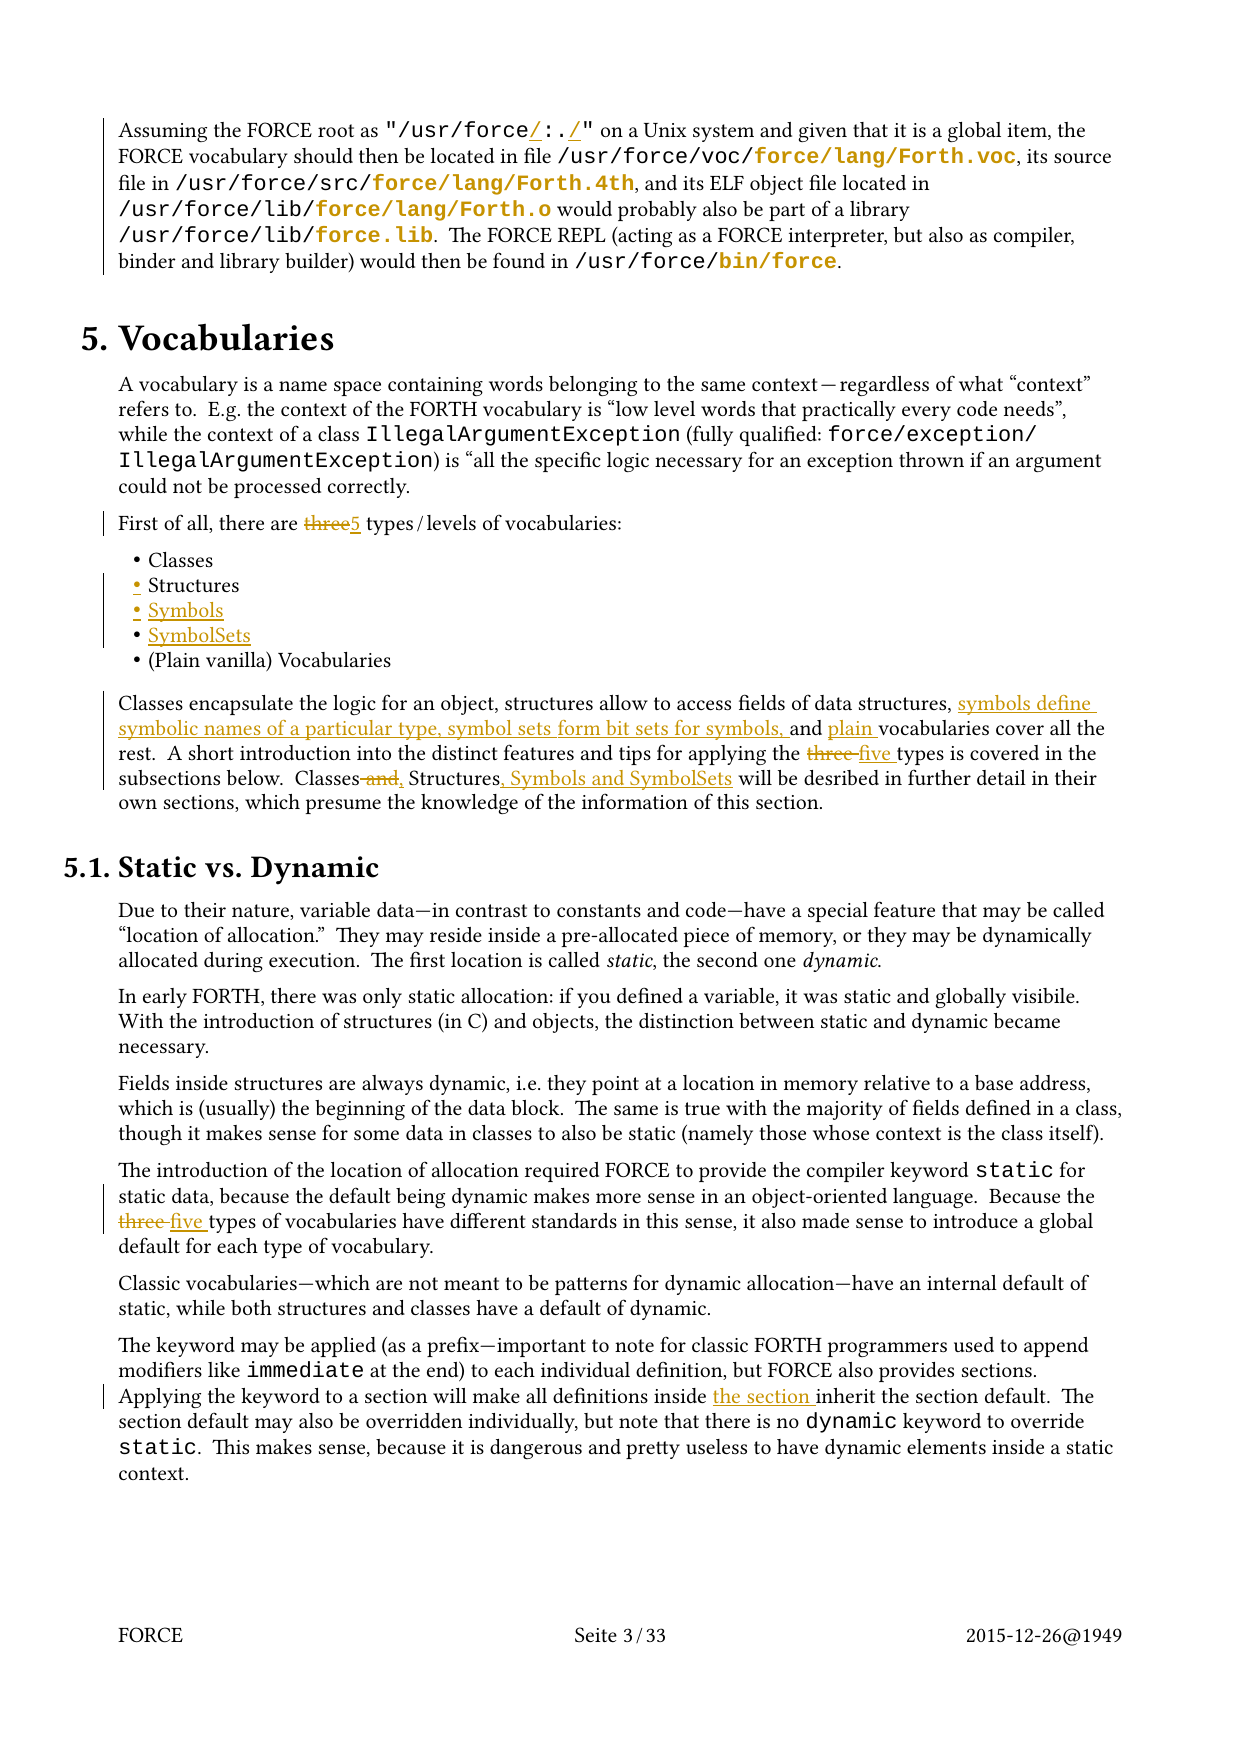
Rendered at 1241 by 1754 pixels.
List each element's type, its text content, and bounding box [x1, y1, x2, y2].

text The keyword may be applied (as a prefix — important to note for classic FORTH programmers used to append modifiers like immediate at the end) to each individual definition, but FORCE also provides sections. Applying the keyword to a section will make all definitions inside the section inherit the section default. The section default may also be overridden individually, but note that there is no dynamic keyword to override static. This makes sense, because it is dangerous and pretty useless to have dynamic elements inside a static context. [118, 1333, 1122, 1486]
list Symbols [133, 598, 1122, 623]
text Due to their nature, variable data — in contrast to constants and code — have a special feature that may be called “location of allocation.” They may reside inside a pre-allocated piece of memory, or they may be dynamically allocated during execution. The first location is called static, the second one dynamic. [118, 898, 1122, 972]
subtitle Static vs. Dynamic [118, 850, 1122, 886]
list (Plain vanilla) Vocabularies [133, 648, 1122, 673]
text Classes encapsulate the logic for an object, structures allow to access fields of data structures, symbols define symbolic names of a particular type, symbol sets form bit sets for symbols, and plain vocabularies cover all the rest. A short introduction into the distinct features and tips for applying the five types is covered in the subsections below. Classes, Structures, Symbols and SymbolSets will be desribed in further detail in their own sections, which presume the knowledge of the information of this section. [118, 691, 1122, 815]
text Assuming the FORCE root as "/usr/force/:./" on a Unix system and given that it is a global item, the FORCE vocabulary should then be located in file /usr/force/voc/force/lang/Forth.voc, its source file in /usr/force/src/force/lang/Forth.4th, and its ELF object file located in /usr/force/lib/force/lang/Forth.o would probably also be part of a library /usr/force/lib/force.lib. The FORCE REPL (acting as a FORCE interpreter, but also as compiler, binder and library builder) would then be found in /usr/force/bin/force. [118, 118, 1122, 275]
text The introduction of the location of allocation required FORCE to provide the compiler keyword static for static data, because the default being dynamic makes more sense in an object-oriented language. Because the five types of vocabularies have different standards in this sense, it also made sense to introduce a global default for each type of vocabulary. [118, 1158, 1122, 1259]
list SymbolSets [133, 623, 1122, 648]
text In early FORTH, there was only static allocation: if you defined a variable, it was static and globally visibile. With the introduction of structures (in C) and objects, the distinction between static and dynamic became necessary. [118, 984, 1122, 1059]
list Classes [133, 548, 1122, 573]
text Fields inside structures are always dynamic, i. e. they point at a location in memory relative to a base address, which is (usually) the beginning of the data block. The same is true with the majority of fields defined in a class, though it makes sense for some data in classes to also be static (namely those whose context is the class itself). [118, 1071, 1122, 1146]
text Classic vocabularies — which are not meant to be patterns for dynamic allocation — have an internal default of static, while both structures and classes have a default of dynamic. [118, 1271, 1122, 1321]
text A vocabulary is a name space containing words belonging to the same context — regardless of what “context” refers to. E. g. the context of the FORTH vocabulary is “low level words that practically every code needs”, while the context of a class IllegalArgumentException (fully qualified: force/exception/ IllegalArgumentException) is “all the specific logic necessary for an exception thrown if an argument could not be processed correctly. [118, 372, 1122, 499]
subtitle Vocabularies [118, 317, 1122, 360]
list Structures [133, 573, 1122, 598]
text First of all, there are 5 types / levels of vocabularies: [118, 511, 1122, 536]
